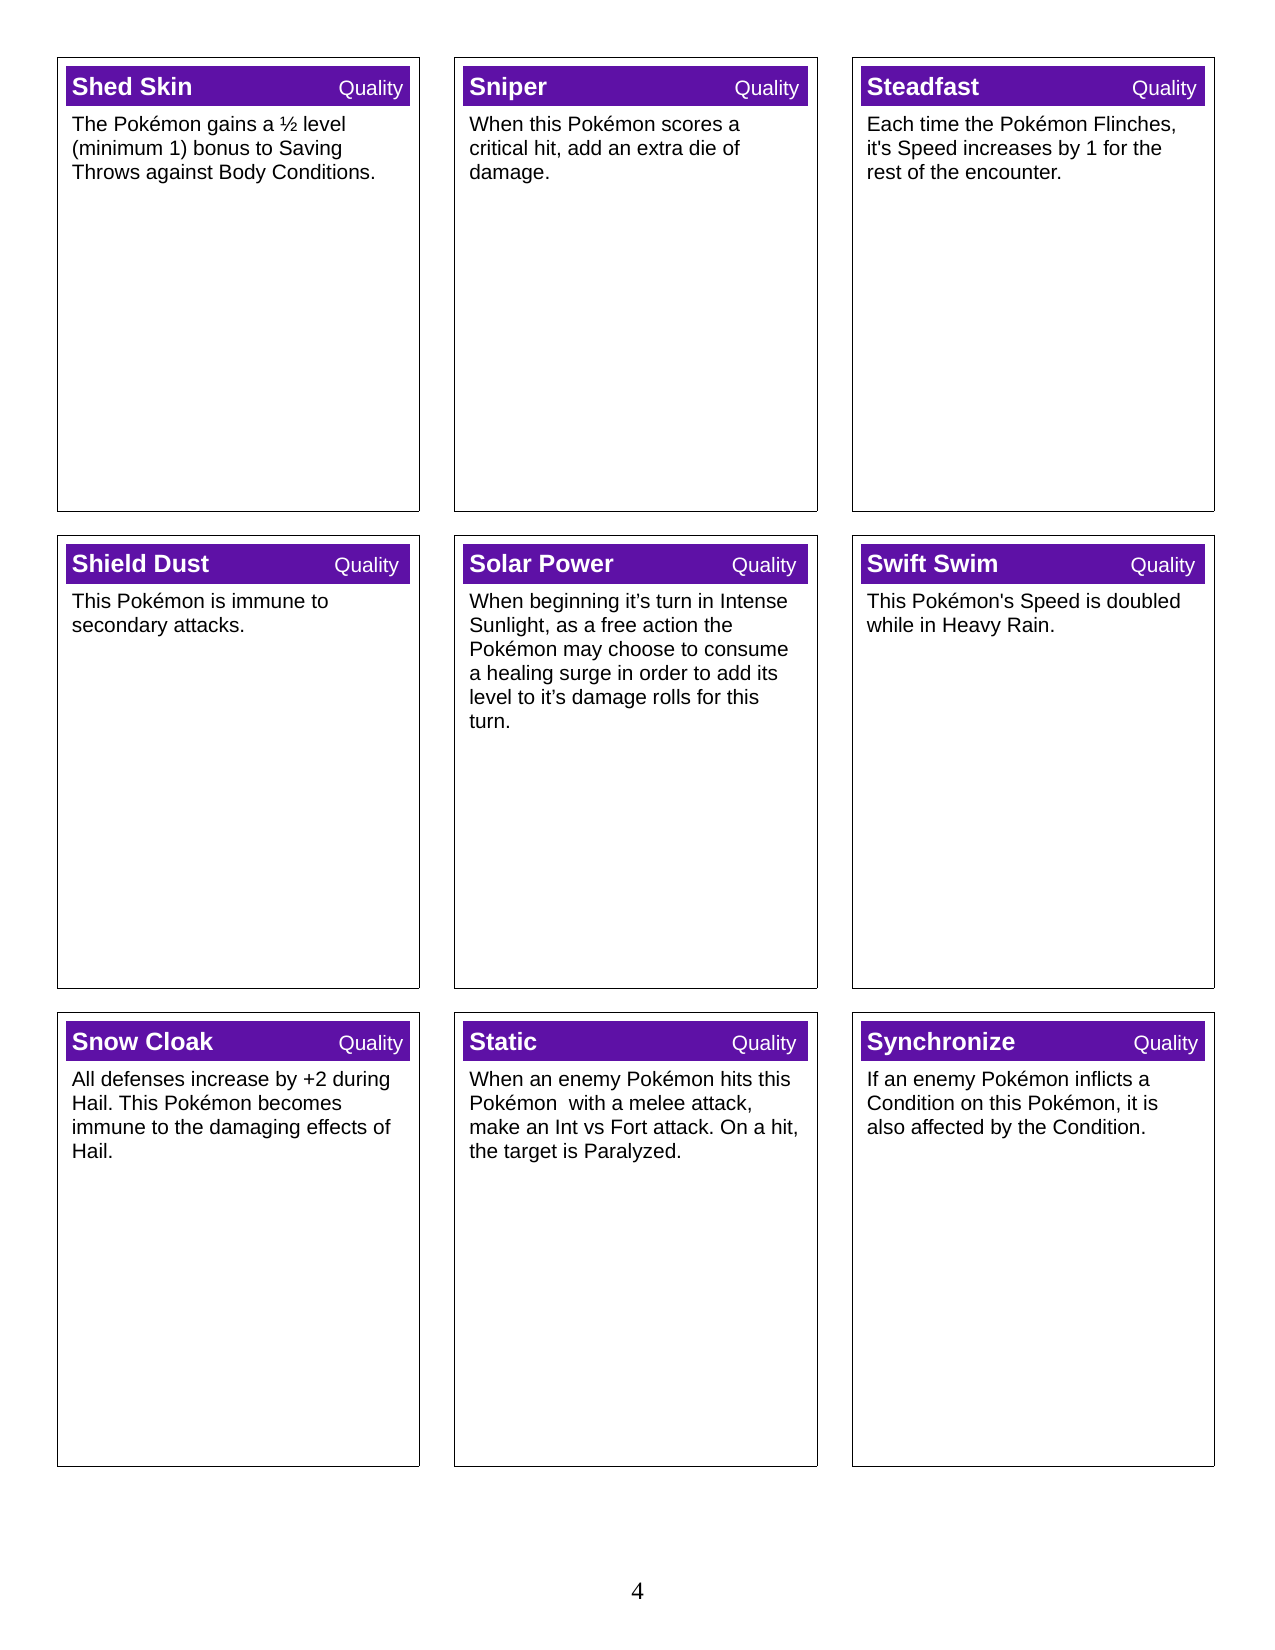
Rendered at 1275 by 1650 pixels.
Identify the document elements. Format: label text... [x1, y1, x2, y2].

table_cell If an enemy Pokémon inflicts a Condition on this Pokémon, it is also affected by the Condition. [861, 1061, 1205, 1144]
table_cell This Pokémon is immune to secondary attacks. [66, 584, 410, 643]
table_cell This Pokémon's Speed is doubled while in Heavy Rain. [861, 584, 1205, 643]
table_cell All defenses increase by +2 during Hail. This Pokémon becomes immune to the damaging effects of Hail. [66, 1061, 410, 1168]
table_header Steadfast Quality [861, 66, 1205, 106]
table_header Solar Power Quality [463, 544, 808, 584]
table_cell When an enemy Pokémon hits this Pokémon with a melee attack, make an Int vs Fort attack. On a hit, the target is Paralyzed. [463, 1061, 808, 1168]
table_header Sniper Quality [463, 66, 808, 106]
table_header Synchronize Quality [861, 1021, 1205, 1061]
table_header Snow Cloak Quality [66, 1021, 410, 1061]
table_cell Each time the Pokémon Flinches, it's Speed increases by 1 for the rest of the encounter. [861, 106, 1205, 189]
table_header Shield Dust Quality [66, 544, 410, 584]
table_cell When beginning it’s turn in Intense Sunlight, as a free action the Pokémon may choose to consume a healing surge in order to add its level to it’s damage rolls for this turn. [463, 584, 808, 739]
table_cell When this Pokémon scores a critical hit, add an extra die of damage. [463, 106, 808, 189]
table_cell The Pokémon gains a ½ level (minimum 1) bonus to Saving Throws against Body Conditions. [66, 106, 410, 189]
table_header Static Quality [463, 1021, 808, 1061]
table_header Swift Swim Quality [861, 544, 1205, 584]
table_header Shed Skin Quality [66, 66, 410, 106]
